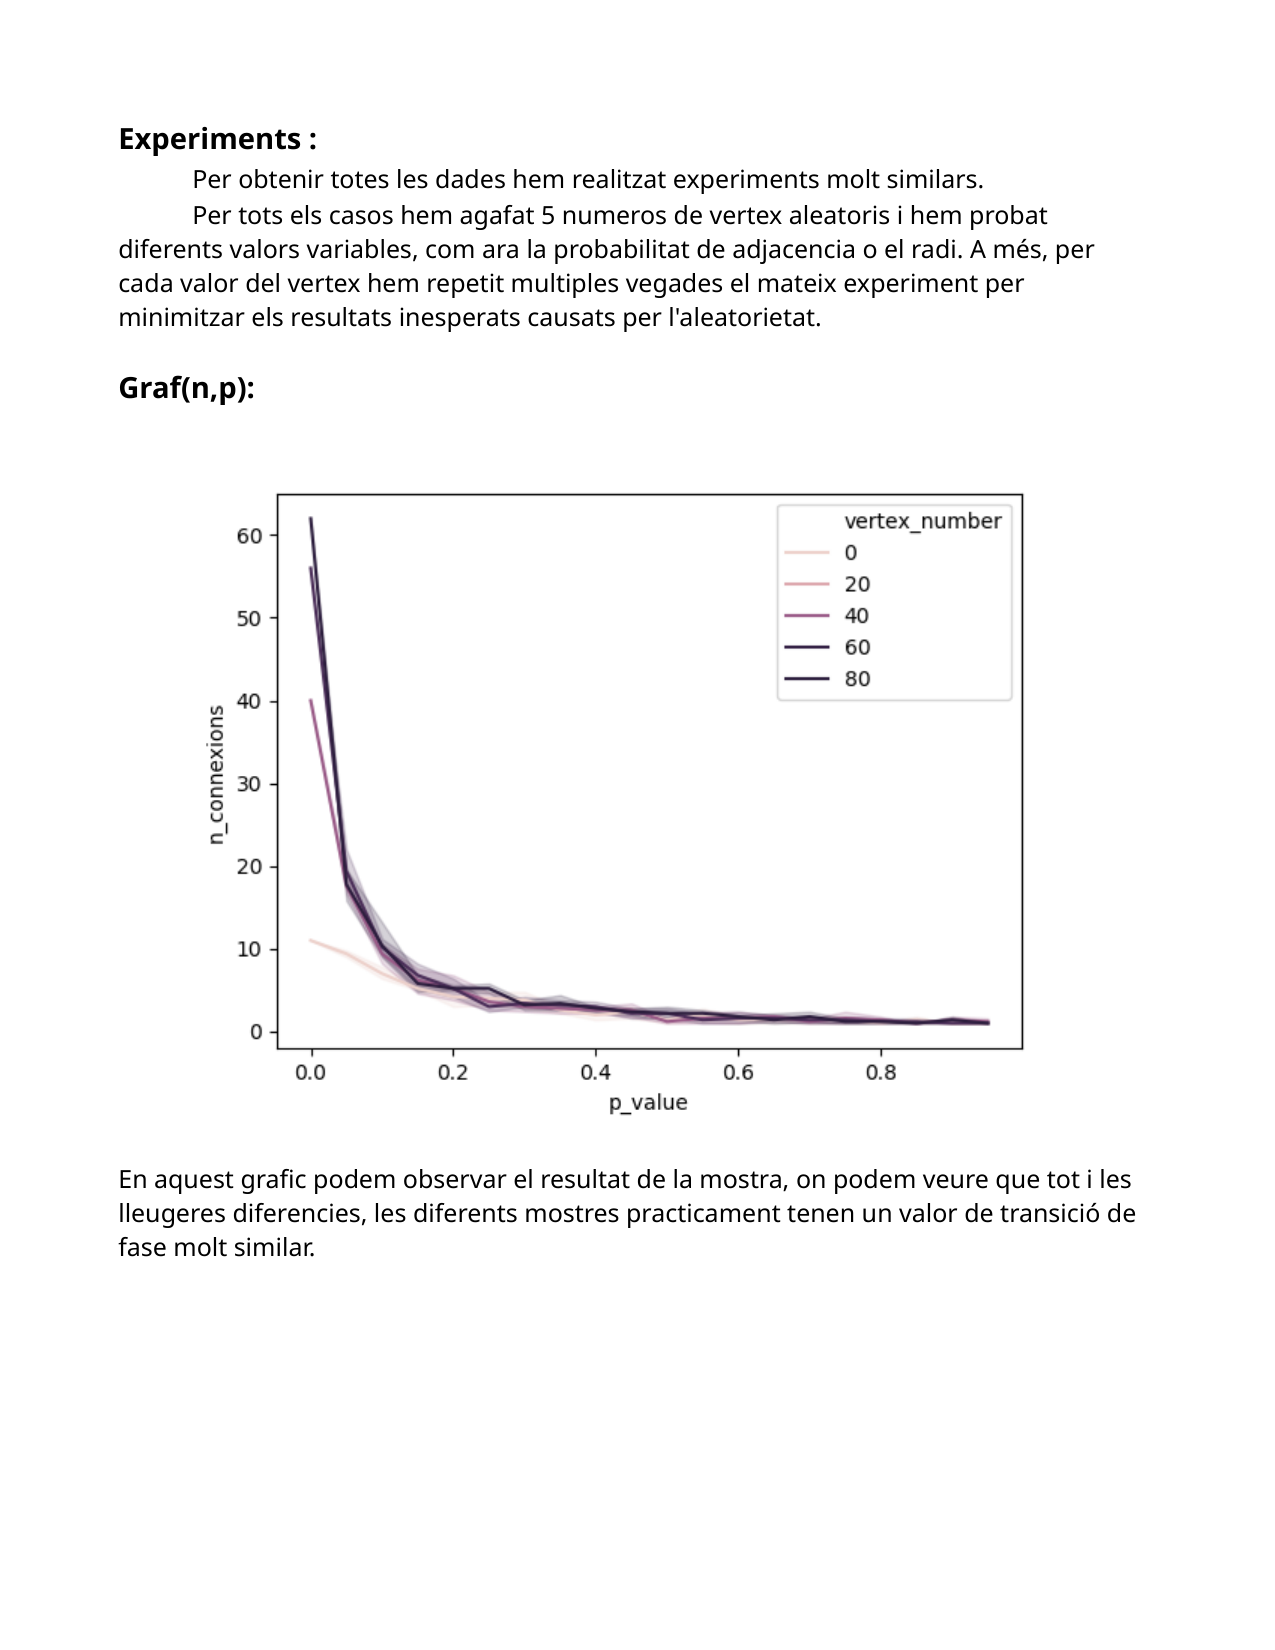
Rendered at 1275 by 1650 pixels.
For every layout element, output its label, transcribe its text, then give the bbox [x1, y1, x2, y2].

picture [157, 407, 1118, 1128]
text Graf(n,p): [118, 368, 1157, 407]
text En aquest grafic podem observar el resultat de la mostra, on podem veure que tot i les lleugeres diferencies, les diferents mostres practicament tenen un valor de transició de fase molt similar. [118, 1162, 1157, 1264]
text Per tots els casos hem agafat 5 numeros de vertex aleatoris i hem probat diferents valors variables, com ara la probabilitat de adjacencia o el radi. A més, per cada valor del vertex hem repetit multiples vegades el mateix experiment per minimitzar els resultats inesperats causats per l'aleatorietat. [118, 197, 1157, 334]
text Experiments : [118, 118, 1157, 158]
text Per obtenir totes les dades hem realitzat experiments molt similars. [118, 158, 1157, 197]
